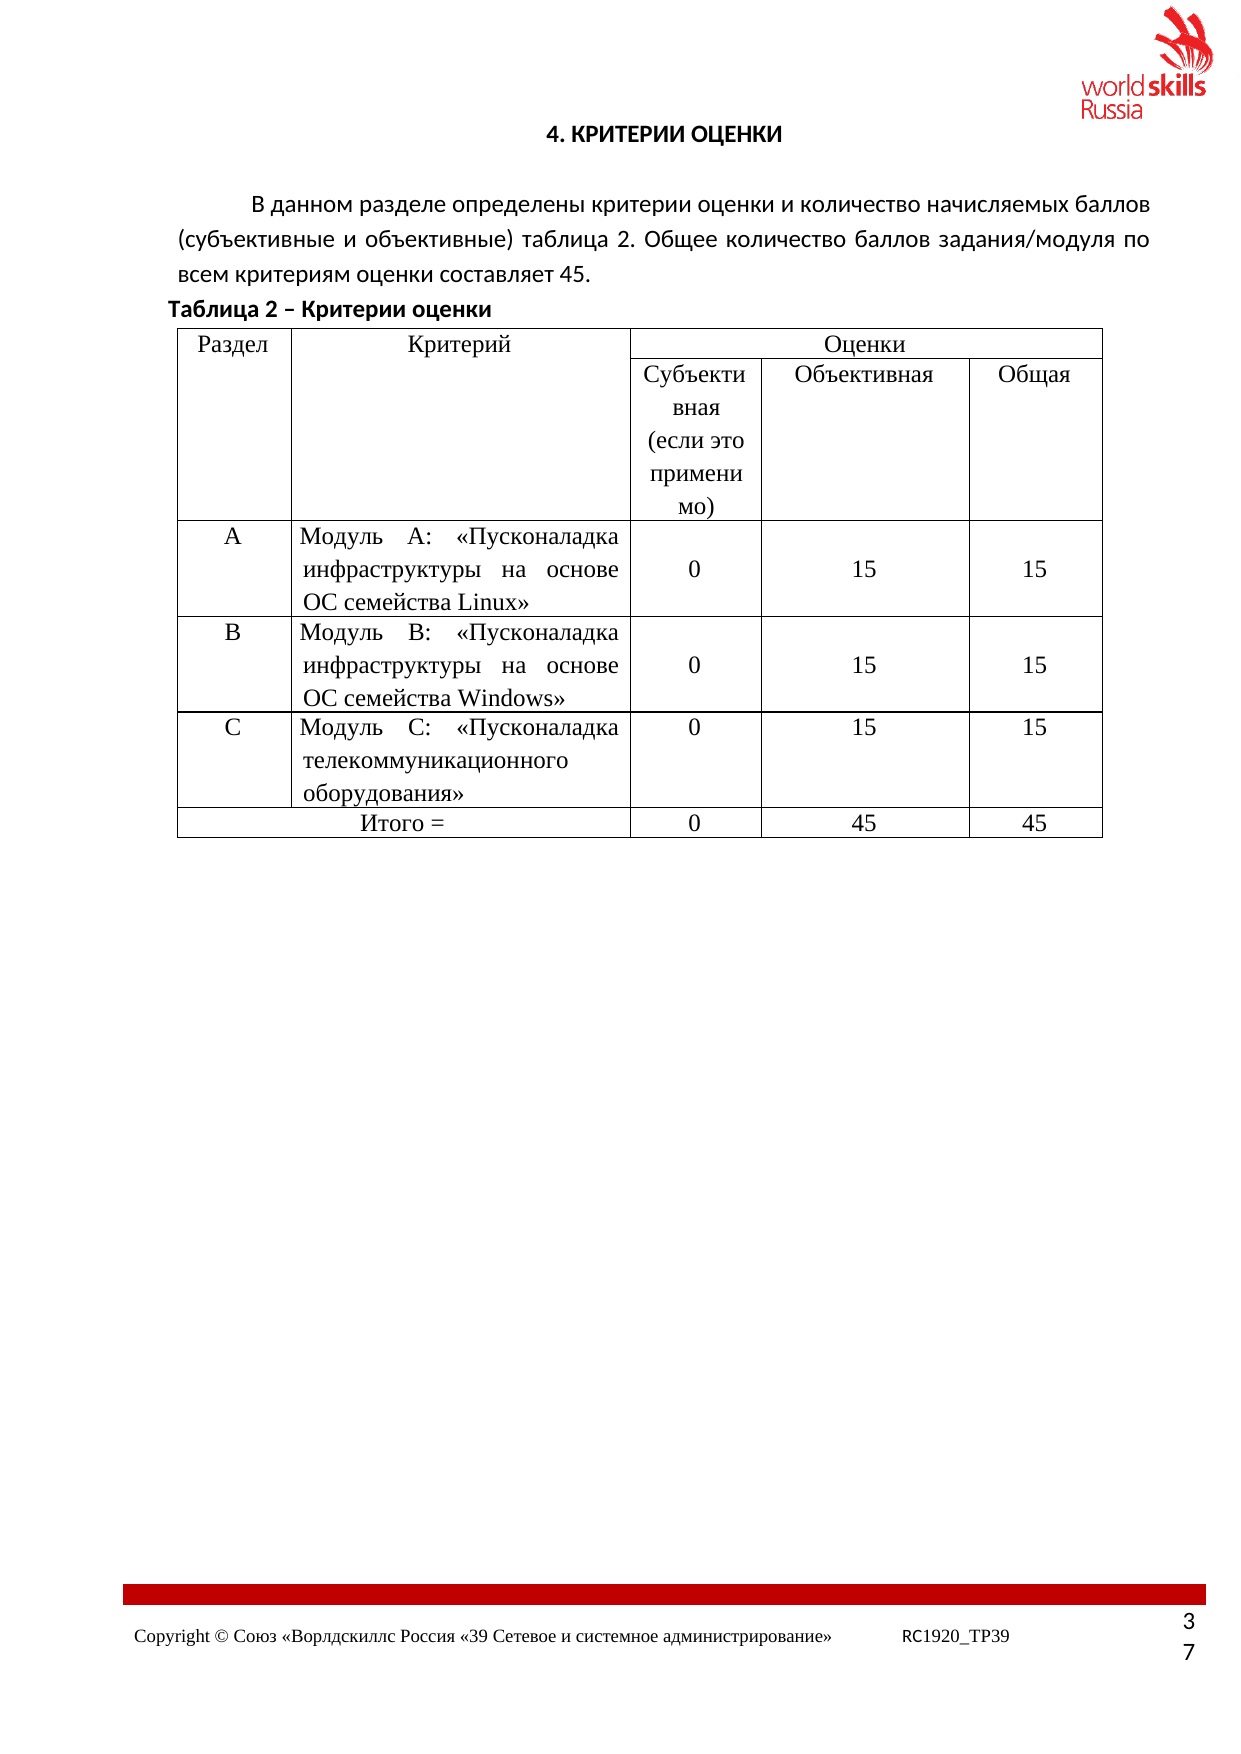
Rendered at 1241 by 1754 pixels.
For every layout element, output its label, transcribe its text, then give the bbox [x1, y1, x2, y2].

table_cell 0 [631, 617, 761, 711]
table_cell Субъективная (если это применимо) [631, 359, 761, 520]
text Таблица 2 – Критерии оценки [168, 293, 1152, 324]
table_cell Общая [970, 359, 1102, 520]
table_cell 15 [762, 521, 969, 616]
table_cell Модуль С: «Пусконаладка телекоммуникационного оборудования» [292, 713, 630, 807]
subtitle 4. КРИТЕРИИ ОЦЕНКИ [177, 118, 1152, 149]
table_cell С [178, 713, 291, 807]
table_cell 45 [970, 808, 1102, 837]
table_cell Модуль А: «Пусконаладка инфраструктуры на основе OC семейства Linux» [292, 521, 630, 616]
table_cell 15 [762, 617, 969, 711]
table_header Раздел [178, 329, 291, 520]
table_cell 0 [631, 521, 761, 616]
table_cell Модуль В: «Пусконаладка инфраструктуры на основе OC семейства Windows» [292, 617, 630, 711]
table_cell 15 [970, 713, 1102, 807]
table_cell Итого = [178, 808, 630, 837]
table_cell В [178, 617, 291, 711]
table_cell 0 [631, 713, 761, 807]
table_cell 15 [970, 617, 1102, 711]
picture [1081, 5, 1239, 119]
table_cell А [178, 521, 291, 616]
table_cell 15 [762, 713, 969, 807]
table_cell 0 [631, 808, 761, 837]
text В данном разделе определены критерии оценки и количество начисляемых баллов (субъективные и объективные) таблица 2. Общее количество баллов задания/модуля по всем критериям оценки составляет 45. [177, 188, 1152, 289]
table_header Оценки [631, 329, 1102, 358]
table_cell 15 [970, 521, 1102, 616]
table_cell Объективная [762, 359, 969, 520]
table_cell 45 [762, 808, 969, 837]
table_header Критерий [292, 329, 630, 520]
